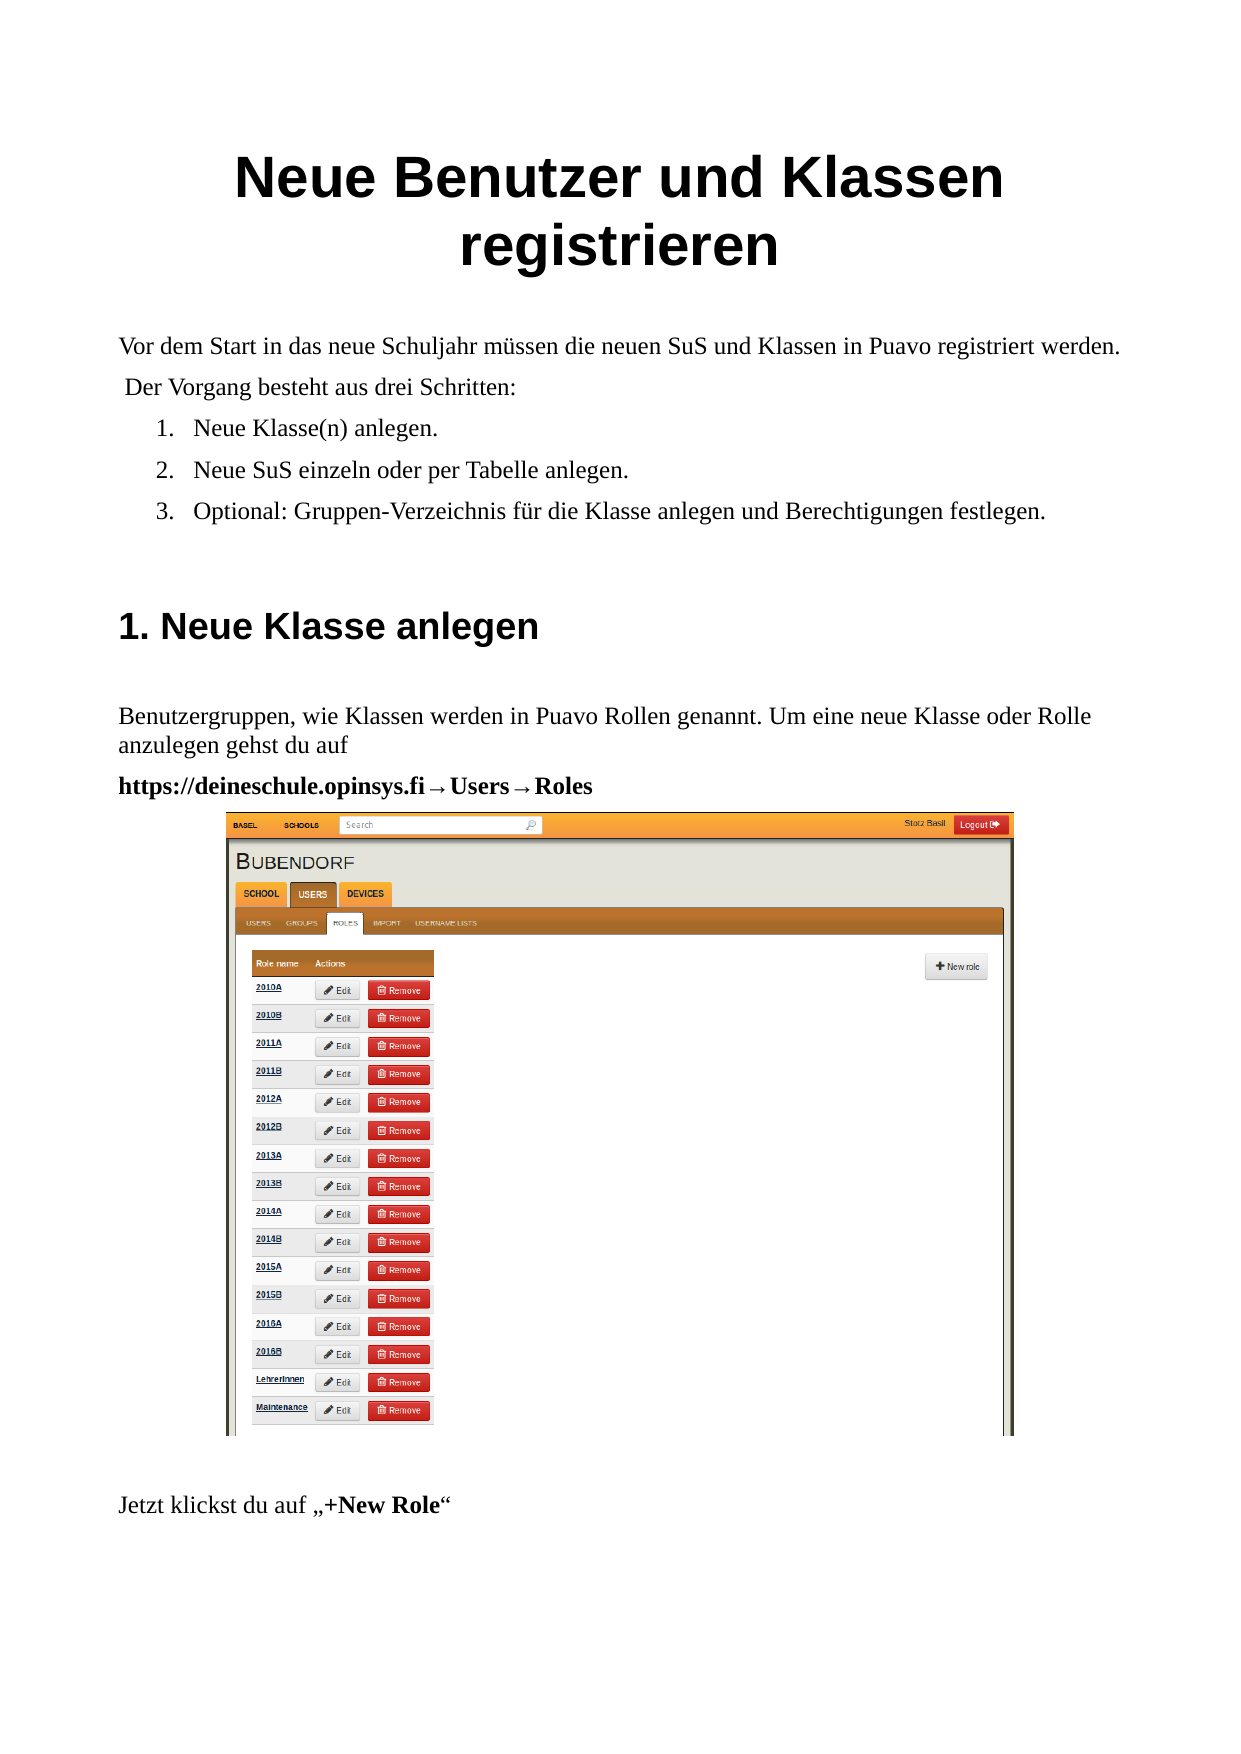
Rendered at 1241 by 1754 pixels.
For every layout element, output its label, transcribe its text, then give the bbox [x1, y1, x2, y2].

list Neue SuS einzeln oder per Tabelle anlegen. [156, 455, 1122, 483]
text Benutzergruppen, wie Klassen werden in Puavo Rollen genannt. Um eine neue Klasse oder Rolle anzulegen gehst du auf [118, 701, 1122, 758]
picture [226, 812, 1014, 1436]
text Jetzt klickst du auf „+New Role“ [118, 1490, 1122, 1518]
list Neue Klasse(n) anlegen. [156, 413, 1122, 442]
text https://deineschule.opinsys.fi→Users→Roles [118, 771, 1122, 800]
text Vor dem Start in das neue Schuljahr müssen die neuen SuS und Klassen in Puavo registriert werden. [118, 331, 1122, 360]
subtitle 1. Neue Klasse anlegen [118, 603, 1122, 647]
text Der Vorgang besteht aus drei Schritten: [118, 372, 1122, 401]
list Optional: Gruppen-Verzeichnis für die Klasse anlegen und Berechtigungen festlegen. [156, 496, 1122, 525]
title Neue Benutzer und Klassen registrieren [118, 143, 1122, 277]
